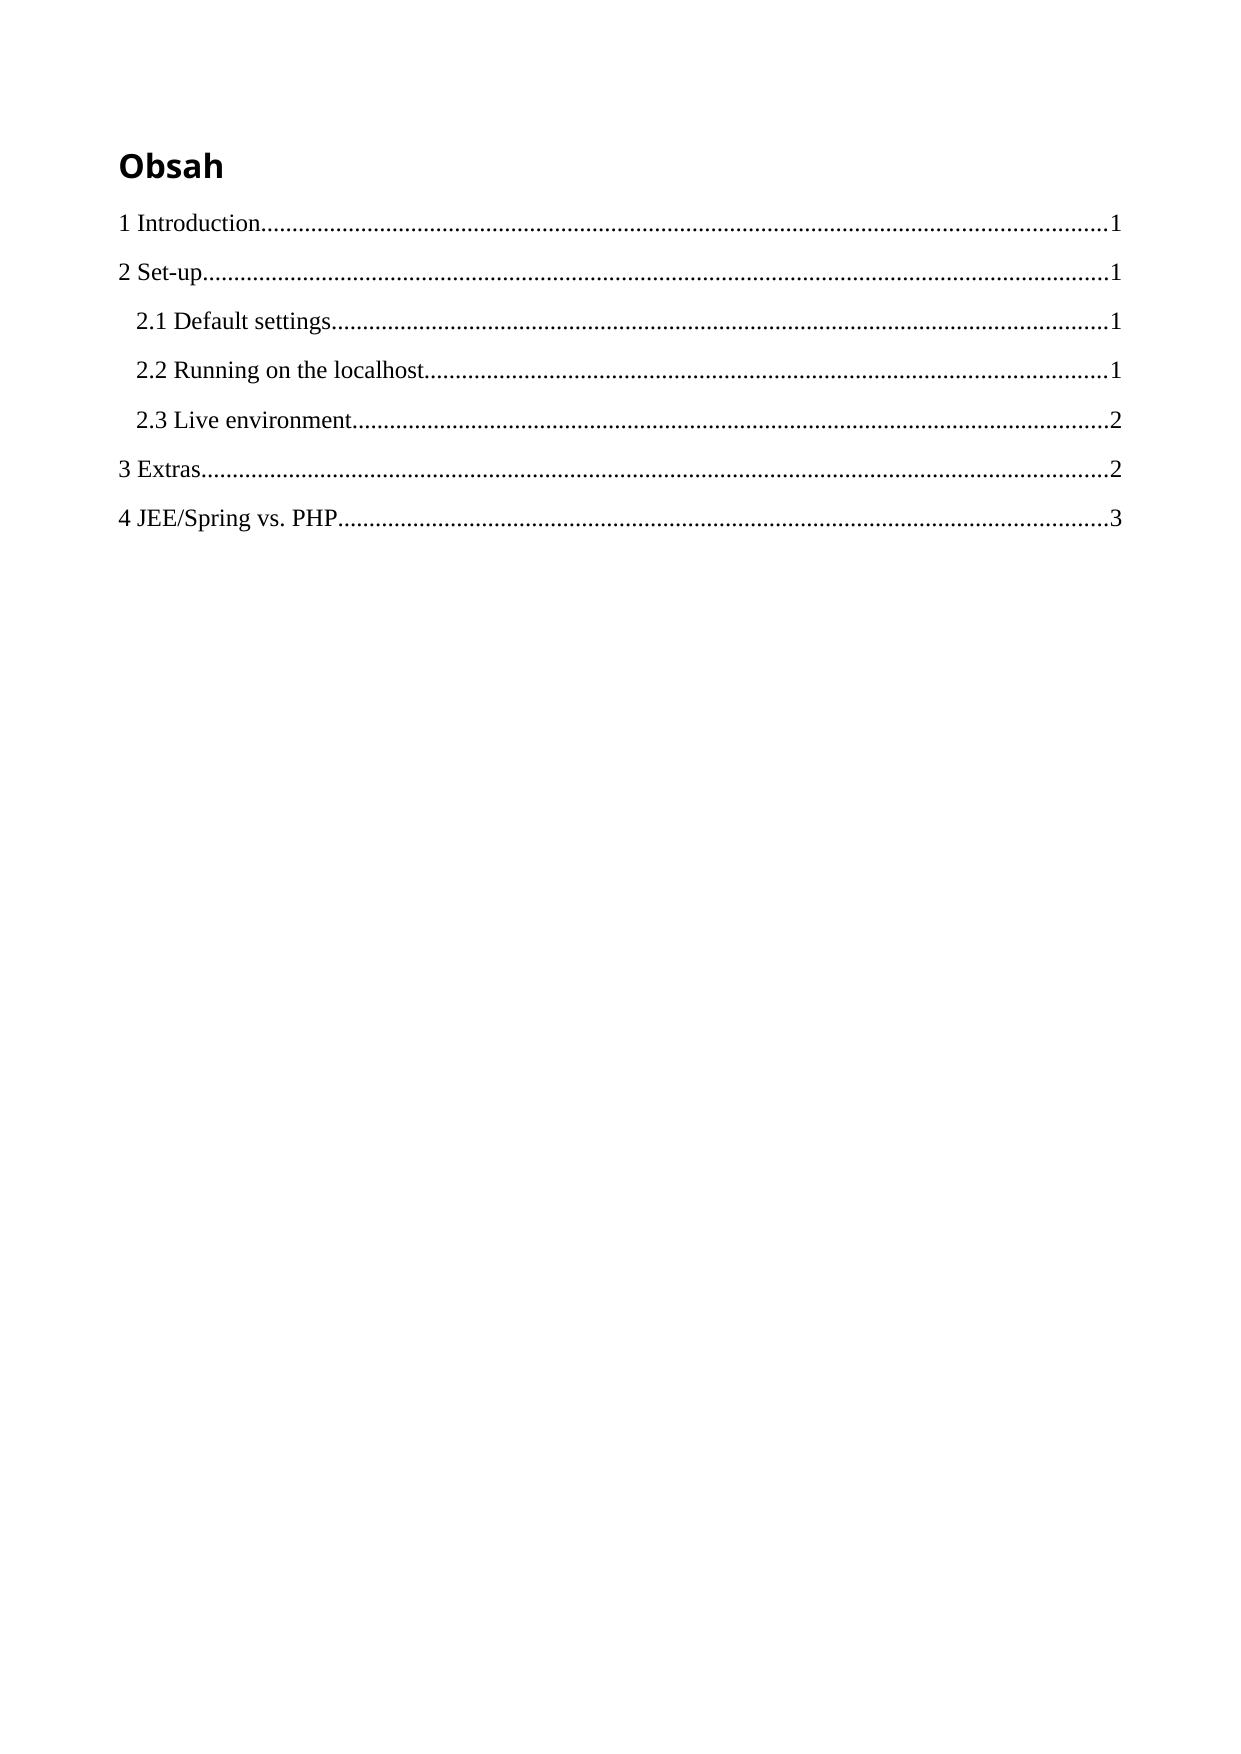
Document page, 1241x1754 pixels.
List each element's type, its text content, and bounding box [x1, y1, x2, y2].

subtitle 2.2 Running on the localhost 1 [118, 356, 1122, 384]
text 2 Set-up 1 [118, 257, 1122, 286]
subtitle 2.3 Live environment 2 [118, 405, 1122, 434]
text 1 Introduction 1 [118, 208, 1122, 237]
subtitle Obsah [118, 143, 1122, 188]
text 4 JEE/Spring vs. PHP 3 [118, 503, 1122, 532]
text 3 Extras 2 [118, 454, 1122, 483]
subtitle 2.1 Default settings 1 [118, 306, 1122, 335]
